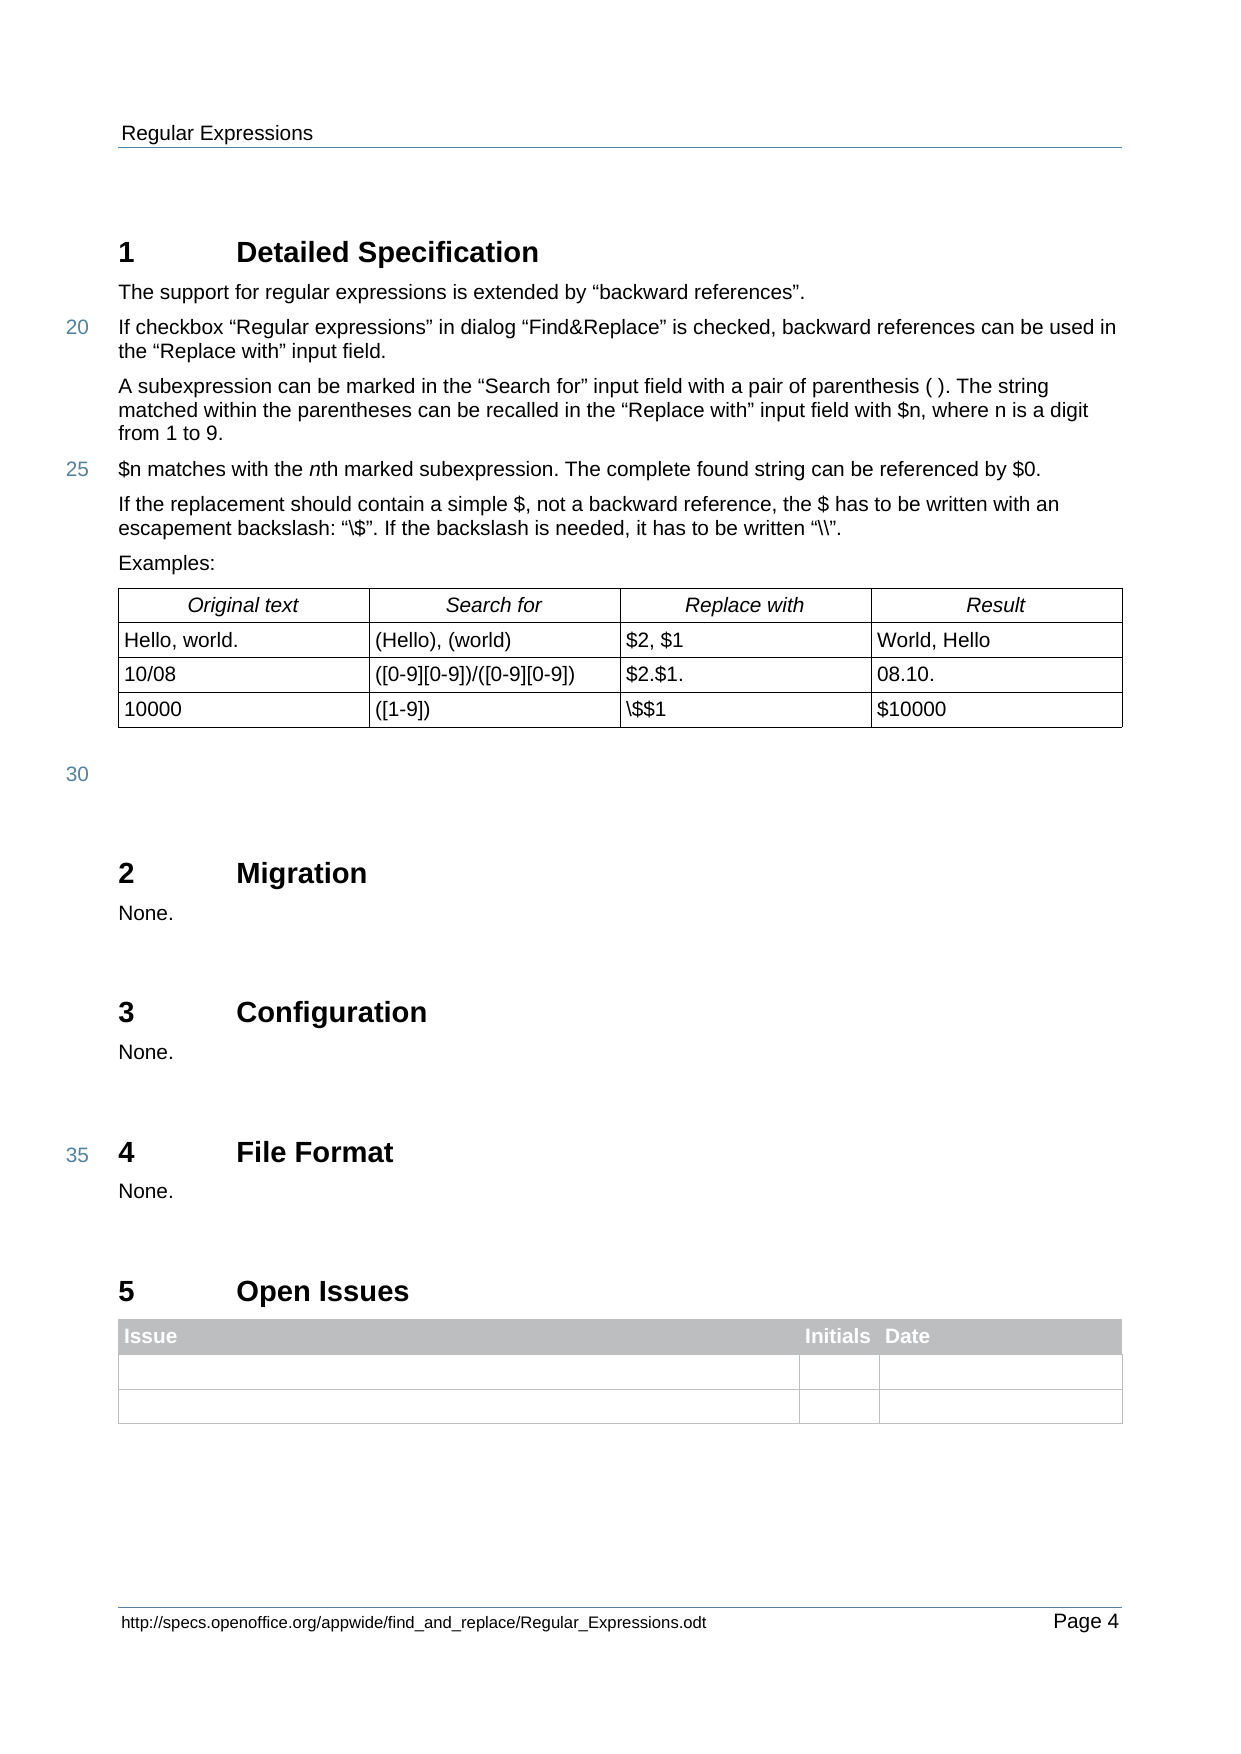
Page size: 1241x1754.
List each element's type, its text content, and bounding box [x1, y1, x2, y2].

table_cell World, Hello [872, 623, 1122, 657]
table_header Search for [370, 589, 620, 622]
subtitle Open Issues [118, 1275, 1122, 1307]
table_cell 10000 [119, 693, 369, 727]
table_cell $2.$1. [621, 658, 871, 692]
subtitle File Format [118, 1136, 1122, 1168]
subtitle Configuration [118, 996, 1122, 1029]
subtitle Detailed Specification [118, 236, 1122, 268]
table_cell (Hello), (world) [370, 623, 620, 657]
table_cell $10000 [872, 693, 1122, 727]
table_cell ([0-9][0-9])/([0-9][0-9]) [370, 658, 620, 692]
text Examples: [118, 552, 1122, 575]
text If the replacement should contain a simple $, not a backward reference, the $ has to be written with an escapement backslash: “\$”. If the backslash is needed, it has to be written “\\”. [118, 493, 1122, 539]
table_header Replace with [621, 589, 871, 622]
text $n matches with the nth marked subexpression. The complete found string can be referenced by $0. [118, 457, 1122, 480]
table_cell [800, 1390, 879, 1423]
table_cell [880, 1390, 1122, 1423]
table_cell [880, 1355, 1122, 1389]
table_header Result [872, 589, 1122, 622]
table_cell ([1-9]) [370, 693, 620, 727]
subtitle Migration [118, 857, 1122, 890]
table_cell $2, $1 [621, 623, 871, 657]
table_header Original text [119, 589, 369, 622]
table_cell Hello, world. [119, 623, 369, 657]
table_header Issue [118, 1319, 799, 1354]
text None. [118, 1041, 1122, 1064]
table_cell [119, 1355, 799, 1389]
table_cell 08.10. [872, 658, 1122, 692]
table_cell 10/08 [119, 658, 369, 692]
table_cell [800, 1355, 879, 1389]
text If checkbox “Regular expressions” in dialog “Find&Replace” is checked, backward references can be used in the “Replace with” input field. [118, 316, 1122, 362]
table_cell <...> [119, 1390, 799, 1423]
text None. [118, 1180, 1122, 1203]
table_header Initials [799, 1319, 879, 1354]
text The support for regular expressions is extended by “backward references”. [118, 280, 1122, 303]
table_cell \$$1 [621, 693, 871, 727]
table_header Date [879, 1319, 1122, 1354]
text None. [118, 902, 1122, 925]
text A subexpression can be marked in the “Search for” input field with a pair of parenthesis ( ). The string matched within the parentheses can be recalled in the “Replace with” input field with $n, where n is a digit from 1 to 9. [118, 375, 1122, 444]
